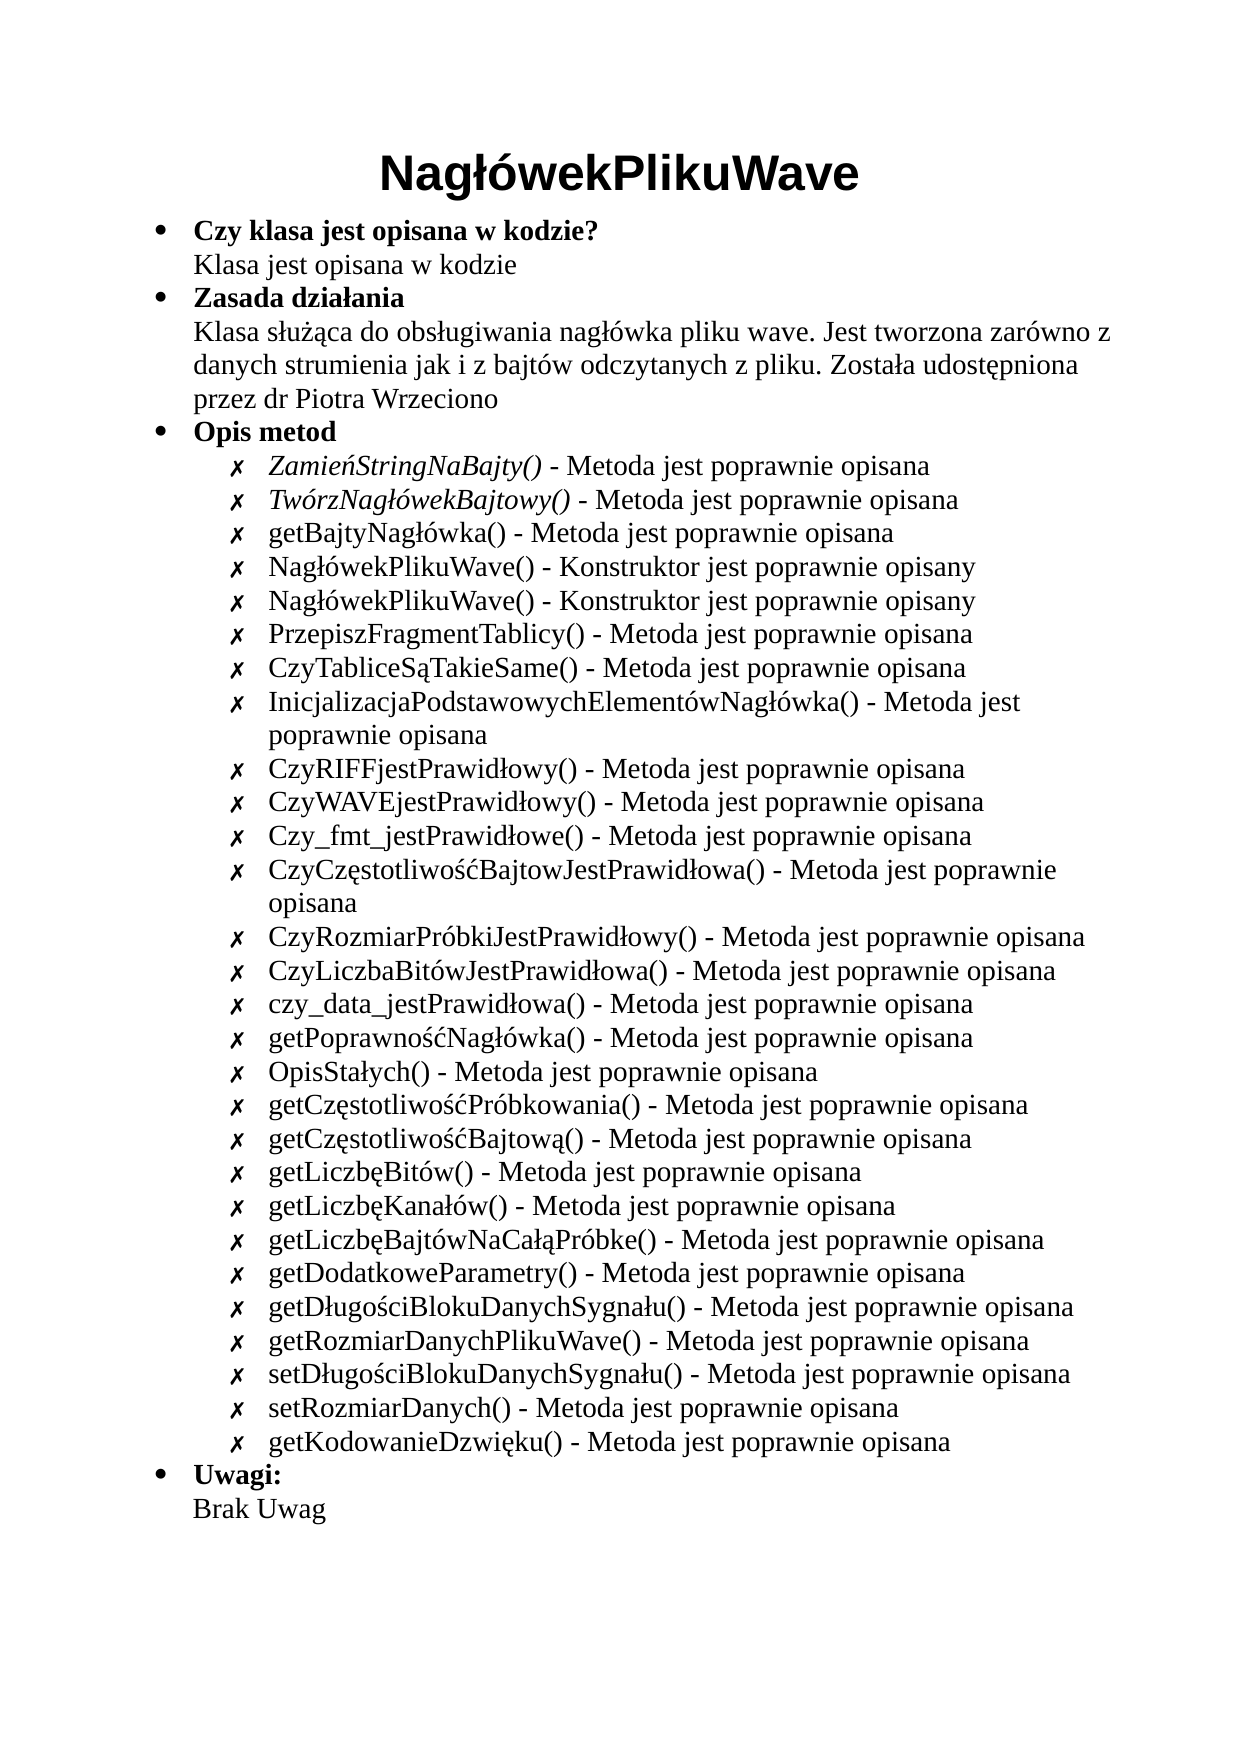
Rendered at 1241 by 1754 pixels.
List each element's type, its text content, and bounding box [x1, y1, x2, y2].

list CzyRozmiarPróbkiJestPrawidłowy() - Metoda jest poprawnie opisana [231, 919, 1122, 953]
list OpisStałych() - Metoda jest poprawnie opisana [231, 1054, 1122, 1087]
list InicjalizacjaPodstawowychElementówNagłówka() - Metoda jest poprawnie opisana [231, 684, 1122, 751]
list Zasada działania [156, 280, 1122, 314]
list ZamieńStringNaBajty() - Metoda jest poprawnie opisana [231, 448, 1122, 482]
list Opis metod [156, 414, 1122, 448]
list NagłówekPlikuWave() - Konstruktor jest poprawnie opisany [231, 583, 1122, 616]
list PrzepiszFragmentTablicy() - Metoda jest poprawnie opisana [231, 616, 1122, 650]
list getCzęstotliwośćBajtową() - Metoda jest poprawnie opisana [231, 1121, 1122, 1154]
list CzyLiczbaBitówJestPrawidłowa() - Metoda jest poprawnie opisana [231, 953, 1122, 986]
list TwórzNagłówekBajtowy() - Metoda jest poprawnie opisana [231, 482, 1122, 516]
list Czy klasa jest opisana w kodzie? [156, 213, 1122, 247]
list getDługościBlokuDanychSygnału() - Metoda jest poprawnie opisana [231, 1289, 1122, 1323]
list getDodatkoweParametry() - Metoda jest poprawnie opisana [231, 1256, 1122, 1289]
list czy_data_jestPrawidłowa() - Metoda jest poprawnie opisana [231, 986, 1122, 1020]
subtitle NagłówekPlikuWave [118, 143, 1122, 201]
list CzyCzęstotliwośćBajtowJestPrawidłowa() - Metoda jest poprawnie opisana [231, 852, 1122, 919]
list getRozmiarDanychPlikuWave() - Metoda jest poprawnie opisana [231, 1323, 1122, 1356]
list getPoprawnośćNagłówka() - Metoda jest poprawnie opisana [231, 1020, 1122, 1054]
list setRozmiarDanych() - Metoda jest poprawnie opisana [231, 1390, 1122, 1424]
list getCzęstotliwośćPróbkowania() - Metoda jest poprawnie opisana [231, 1087, 1122, 1121]
list CzyRIFFjestPrawidłowy() - Metoda jest poprawnie opisana [231, 751, 1122, 784]
list Klasa jest opisana w kodzie [193, 247, 1122, 280]
list getLiczbęBitów() - Metoda jest poprawnie opisana [231, 1154, 1122, 1188]
list NagłówekPlikuWave() - Konstruktor jest poprawnie opisany [231, 549, 1122, 583]
list Czy_fmt_jestPrawidłowe() - Metoda jest poprawnie opisana [231, 818, 1122, 852]
list CzyWAVEjestPrawidłowy() - Metoda jest poprawnie opisana [231, 784, 1122, 818]
list getKodowanieDzwięku() - Metoda jest poprawnie opisana [231, 1424, 1122, 1457]
text Brak Uwag [192, 1491, 1122, 1524]
list getBajtyNagłówka() - Metoda jest poprawnie opisana [231, 516, 1122, 549]
list CzyTabliceSąTakieSame() - Metoda jest poprawnie opisana [231, 650, 1122, 684]
list getLiczbęBajtówNaCałąPróbke() - Metoda jest poprawnie opisana [231, 1222, 1122, 1256]
list setDługościBlokuDanychSygnału() - Metoda jest poprawnie opisana [231, 1356, 1122, 1390]
list Uwagi: [156, 1457, 1122, 1491]
list Klasa służąca do obsługiwania nagłówka pliku wave. Jest tworzona zarówno z danych strumienia jak i z bajtów odczytanych z pliku. Została udostępniona przez dr Piotra Wrzeciono [193, 314, 1122, 414]
list getLiczbęKanałów() - Metoda jest poprawnie opisana [231, 1188, 1122, 1222]
